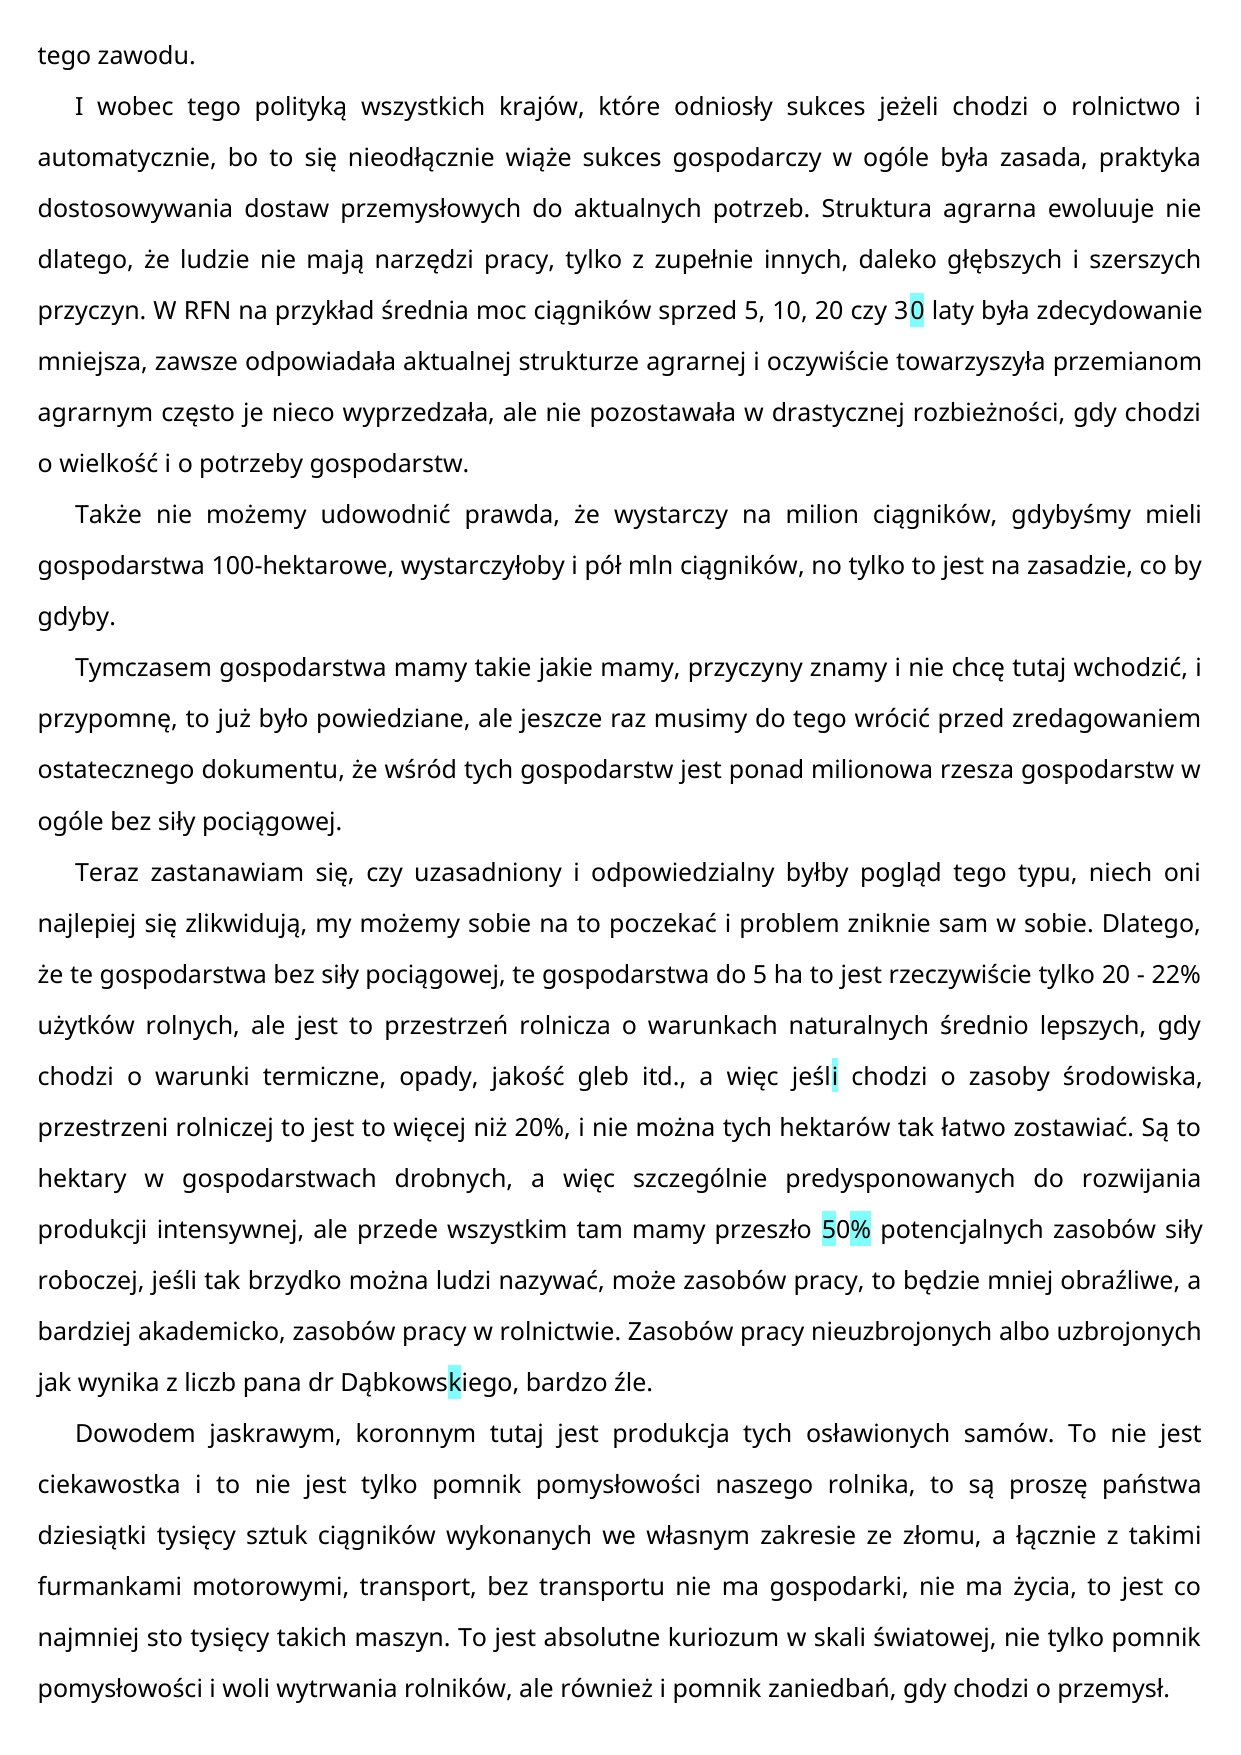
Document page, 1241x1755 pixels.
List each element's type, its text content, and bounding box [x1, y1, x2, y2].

text Teraz zastanawiam się, czy uzasadniony i odpowiedzialny byłby pogląd tego typu, niech oni najlepiej się zlikwidują, my możemy sobie na to poczekać i problem zniknie sam w sobie. Dlatego, że te gospodarstwa bez siły pociągowej, te gospodarstwa do 5 ha to jest rzeczywiście tylko 20 - 22% użytków rolnych, ale jest to przestrzeń rolnicza o warunkach naturalnych średnio lepszych, gdy chodzi o warunki termiczne, opady, jakość gleb itd., a więc jeśli chodzi o zasoby środowiska, przestrzeni rolniczej to jest to więcej niż 20%, i nie można tych hektarów tak łatwo zostawiać. Są to hektary w gospodarstwach drobnych, a więc szczególnie predysponowanych do rozwijania produkcji intensywnej, ale przede wszystkim tam mamy przeszło 50% potencjalnych zasobów siły roboczej, jeśli tak brzydko można ludzi nazywać, może zasobów pracy, to będzie mniej obraźliwe, a bardziej akademicko, zasobów pracy w rolnictwie. Zasobów pracy nieuzbrojonych albo uzbrojonych jak wynika z liczb pana dr Dąbkowskiego, bardzo źle. [37, 854, 1203, 1399]
text tego zawodu. [37, 37, 1203, 72]
text Także nie możemy udowodnić prawda, że wystarczy na milion ciągników, gdybyśmy mieli gospodarstwa 100-hektarowe, wystarczyłoby i pół mln ciągników, no tylko to jest na zasadzie, co by gdyby. [37, 497, 1203, 633]
text Dowodem jaskrawym, koronnym tutaj jest produkcja tych osławionych samów. To nie jest ciekawostka i to nie jest tylko pomnik pomysłowości naszego rolnika, to są proszę państwa dziesiątki tysięcy sztuk ciągników wykonanych we własnym zakresie ze złomu, a łącznie z takimi furmankami motorowymi, transport, bez transportu nie ma gospodarki, nie ma życia, to jest co najmniej sto tysięcy takich maszyn. To jest absolutne kuriozum w skali światowej, nie tylko pomnik pomysłowości i woli wytrwania rolników, ale również i pomnik zaniedbań, gdy chodzi o przemysł. [37, 1416, 1203, 1705]
text Tymczasem gospodarstwa mamy takie jakie mamy, przyczyny znamy i nie chcę tutaj wchodzić, i przypomnę, to już było powiedziane, ale jeszcze raz musimy do tego wrócić przed zredagowaniem ostatecznego dokumentu, że wśród tych gospodarstw jest ponad milionowa rzesza gospodarstw w ogóle bez siły pociągowej. [37, 650, 1203, 837]
text I wobec tego polityką wszystkich krajów, które odniosły sukces jeżeli chodzi o rolnictwo i automatycznie, bo to się nieodłącznie wiąże sukces gospodarczy w ogóle była zasada, praktyka dostosowywania dostaw przemysłowych do aktualnych potrzeb. Struktura agrarna ewoluuje nie dlatego, że ludzie nie mają narzędzi pracy, tylko z zupełnie innych, daleko głębszych i szerszych przyczyn. W RFN na przykład średnia moc ciągników sprzed 5, 10, 20 czy 30 laty była zdecydowanie mniejsza, zawsze odpowiadała aktualnej strukturze agrarnej i oczywiście towarzyszyła przemianom agrarnym często je nieco wyprzedzała, ale nie pozostawała w drastycznej rozbieżności, gdy chodzi o wielkość i o potrzeby gospodarstw. [37, 88, 1203, 480]
